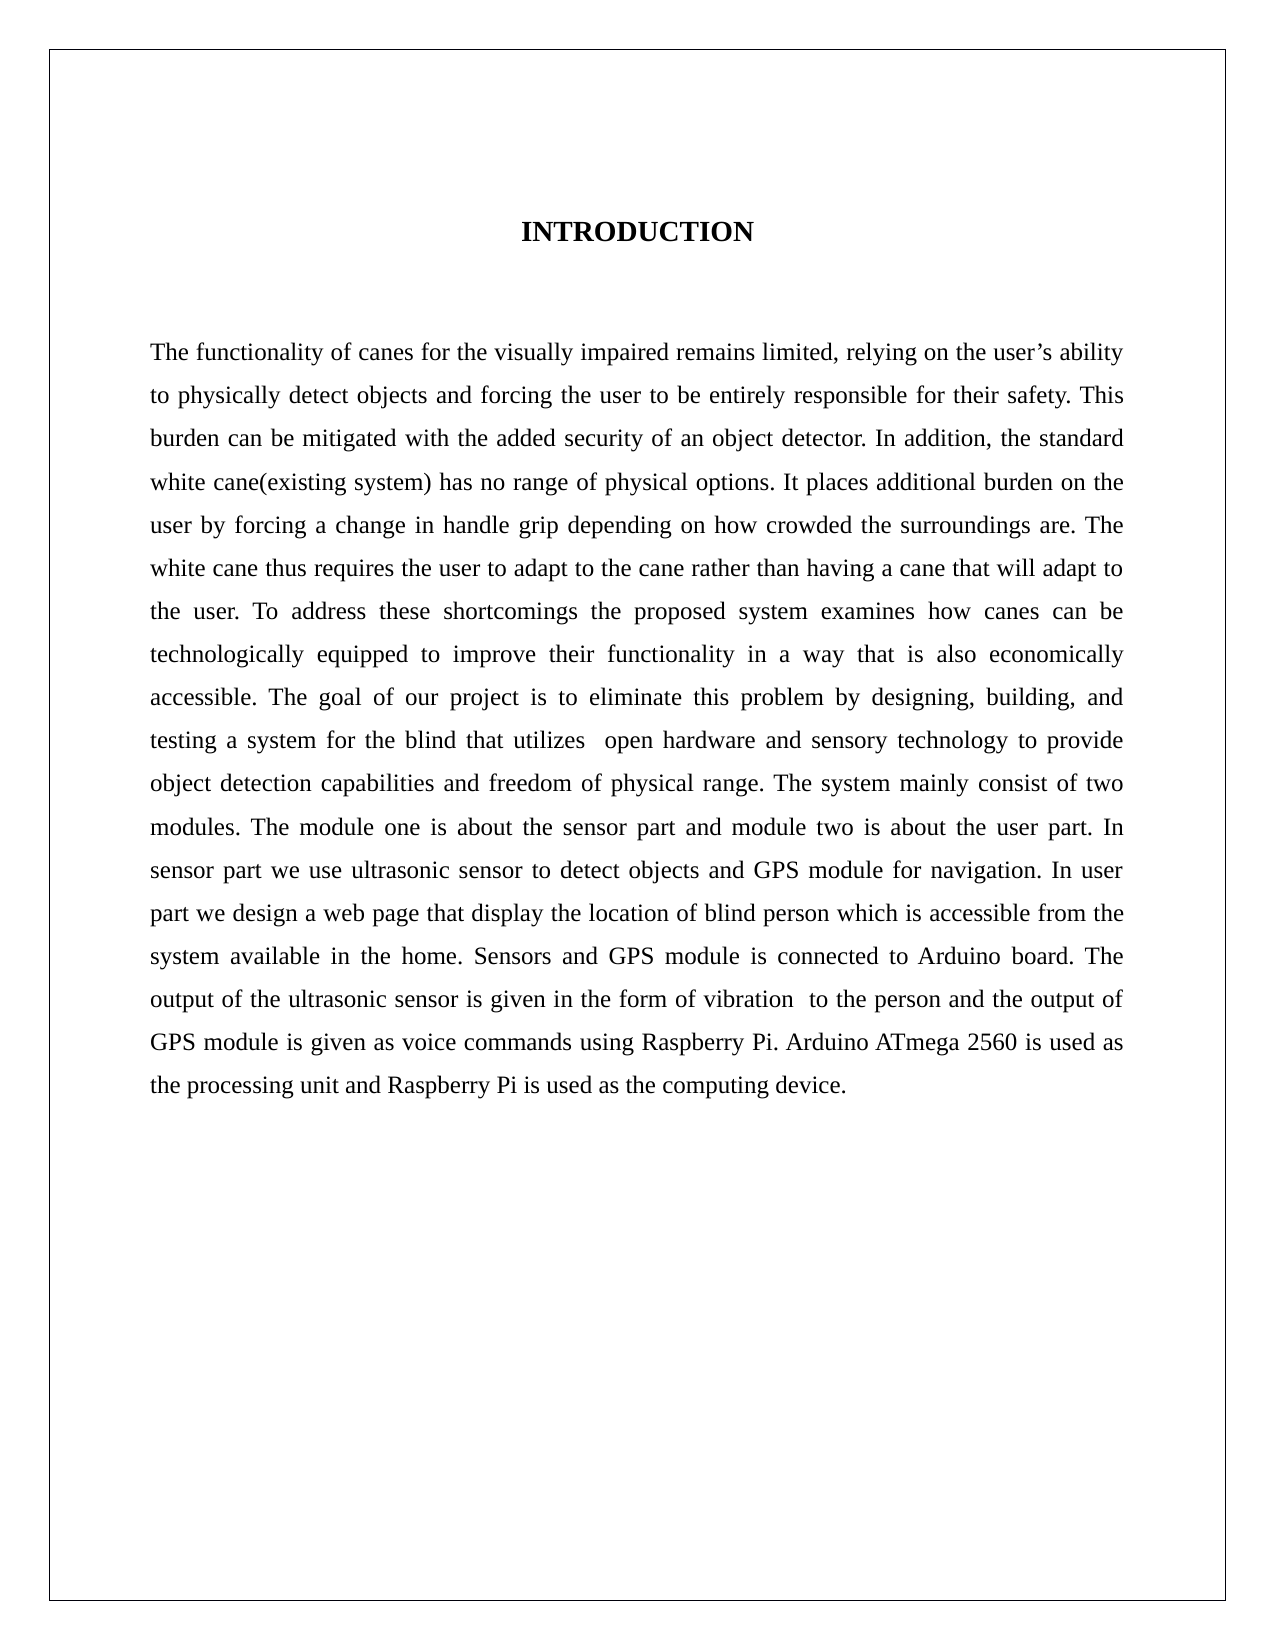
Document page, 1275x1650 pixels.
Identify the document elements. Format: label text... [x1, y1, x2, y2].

text INTRODUCTION [150, 214, 1125, 247]
text The functionality of canes for the visually impaired remains limited, relying on the user’s ability to physically detect objects and forcing the user to be entirely responsible for their safety. This burden can be mitigated with the added security of an object detector. In addition, the standard white cane(existing system) has no range of physical options. It places additional burden on the user by forcing a change in handle grip depending on how crowded the surroundings are. The white cane thus requires the user to adapt to the cane rather than having a cane that will adapt to the user. To address these shortcomings the proposed system examines how canes can be technologically equipped to improve their functionality in a way that is also economically accessible. The goal of our project is to eliminate this problem by designing, building, and testing a system for the blind that utilizes open hardware and sensory technology to provide object detection capabilities and freedom of physical range. The system mainly consist of two modules. The module one is about the sensor part and module two is about the user part. In sensor part we use ultrasonic sensor to detect objects and GPS module for navigation. In user part we design a web page that display the location of blind person which is accessible from the system available in the home. Sensors and GPS module is connected to Arduino board. The output of the ultrasonic sensor is given in the form of vibration to the person and the output of GPS module is given as voice commands using Raspberry Pi. Arduino ATmega 2560 is used as the processing unit and Raspberry Pi is used as the computing device. [150, 337, 1125, 1099]
